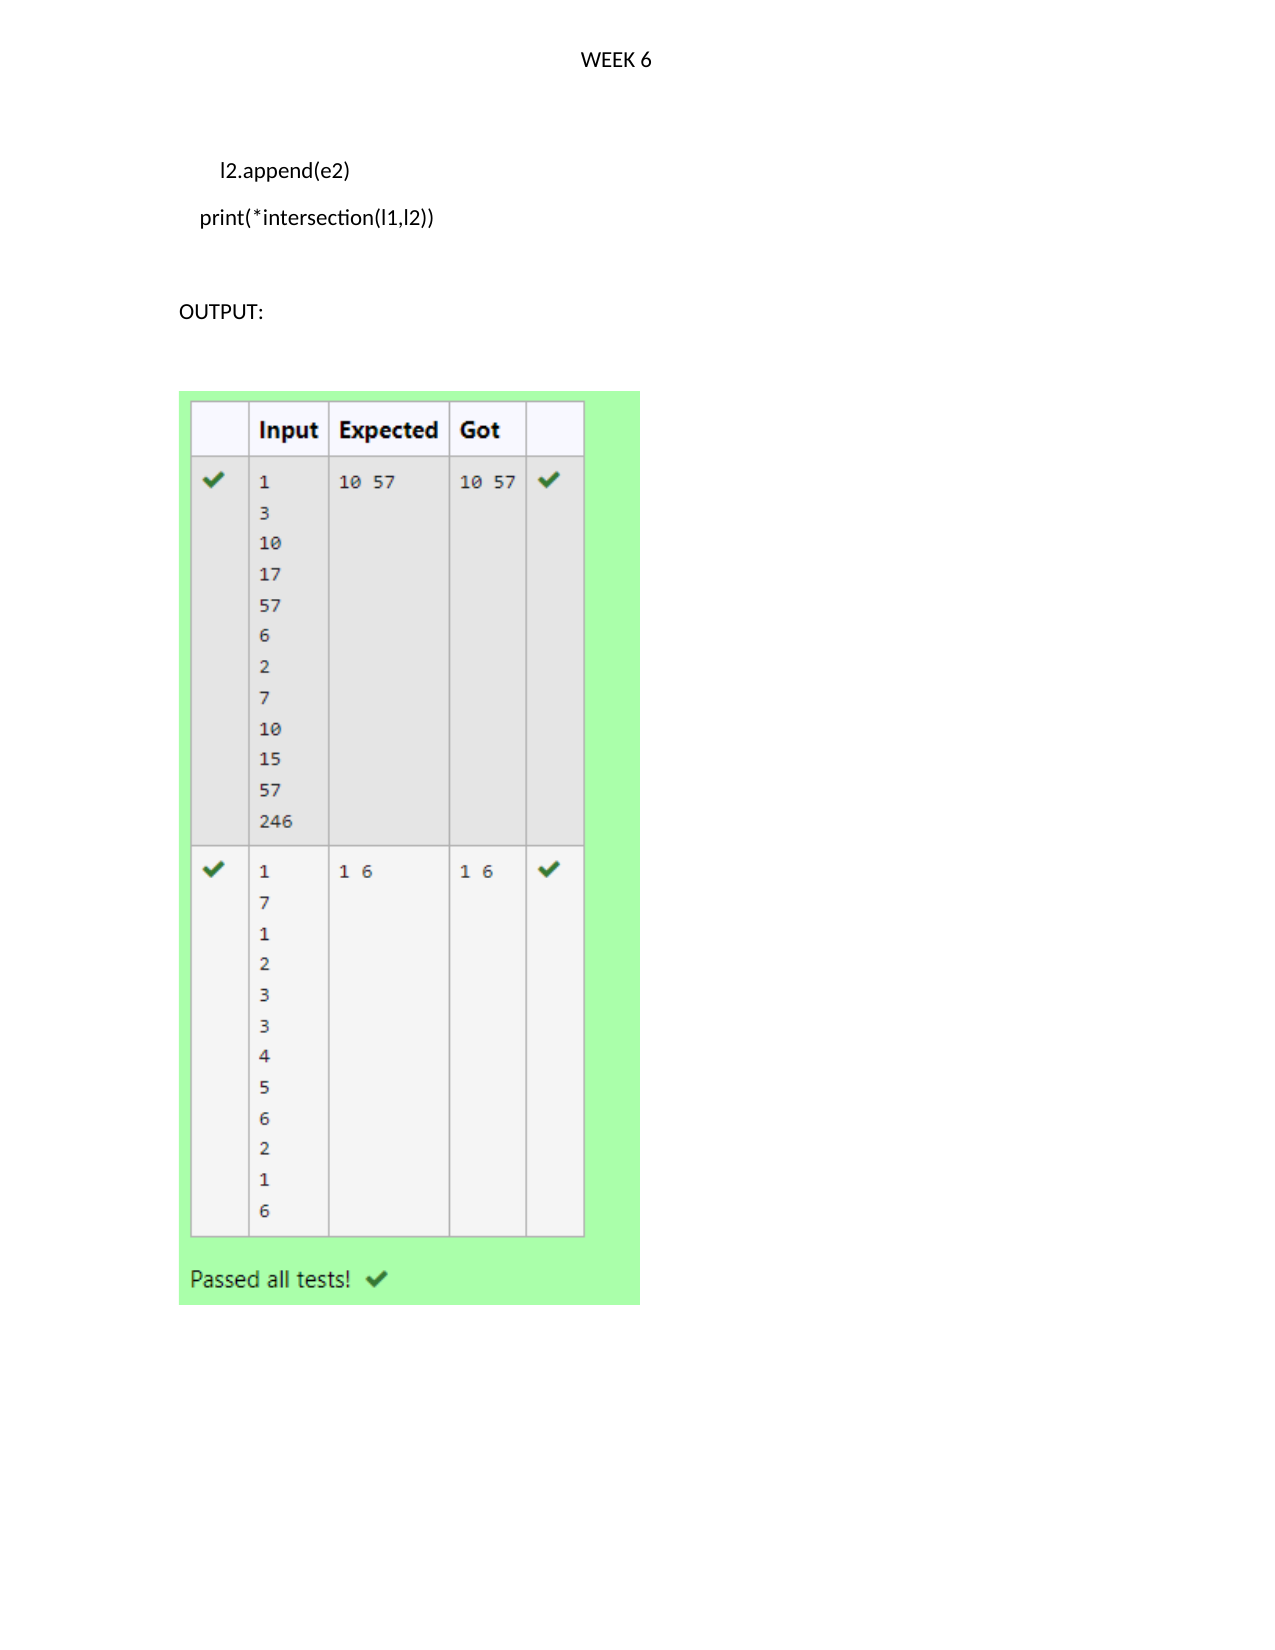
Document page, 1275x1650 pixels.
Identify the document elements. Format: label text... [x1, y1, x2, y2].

text OUTPUT: [179, 297, 1096, 325]
picture [178, 391, 640, 1305]
text print(*intersection(l1,l2)) [179, 203, 1096, 231]
text l2.append(e2) [179, 157, 1096, 184]
